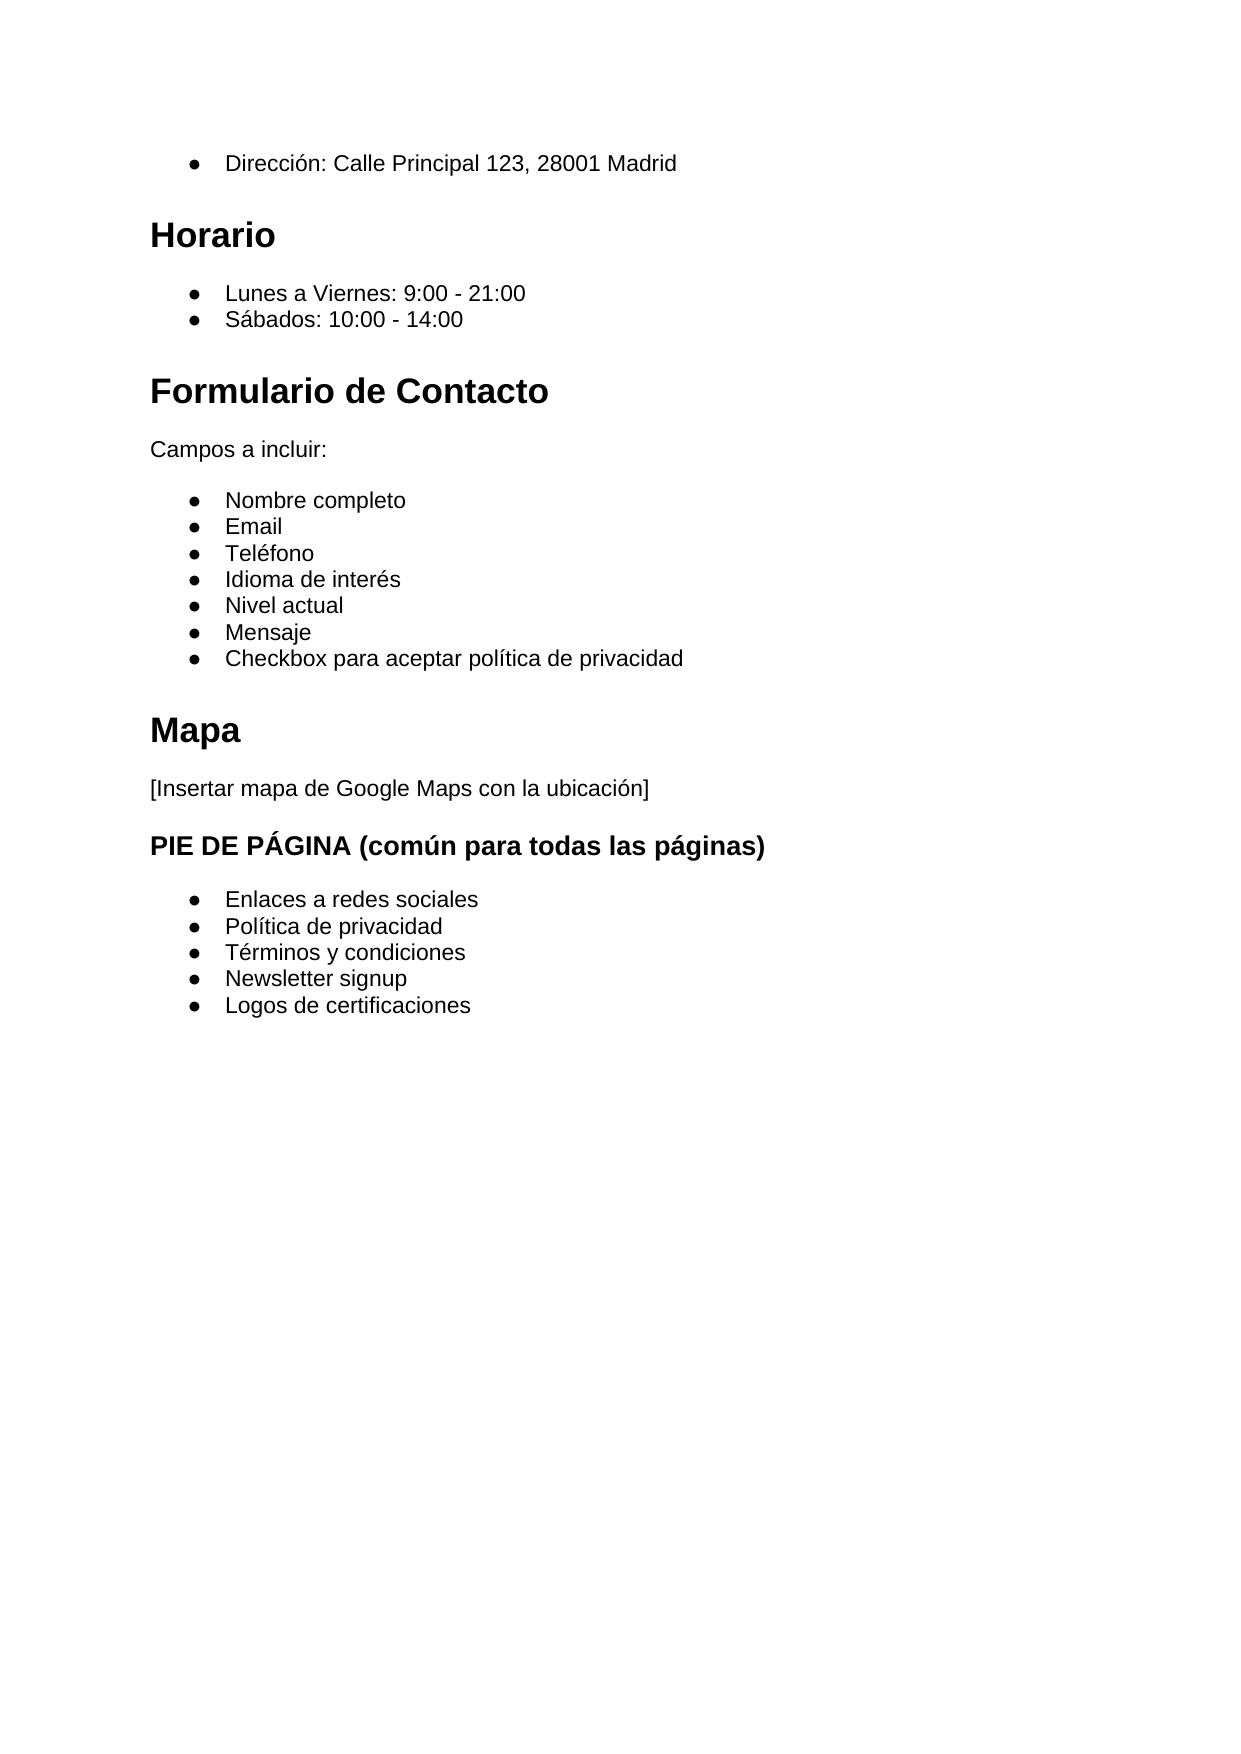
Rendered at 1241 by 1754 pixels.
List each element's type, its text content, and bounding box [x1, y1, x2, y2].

list Idioma de interés [187, 566, 1090, 592]
subtitle PIE DE PÁGINA (común para todas las páginas) [150, 830, 1090, 861]
list Dirección: Calle Principal 123, 28001 Madrid [187, 150, 1090, 176]
list Checkbox para aceptar política de privacidad [187, 645, 1090, 671]
list Newsletter signup [187, 965, 1090, 992]
list Sábados: 10:00 - 14:00 [187, 306, 1090, 332]
list Lunes a Viernes: 9:00 - 21:00 [187, 279, 1090, 306]
list Términos y condiciones [187, 939, 1090, 965]
list Mensaje [187, 619, 1090, 645]
subtitle Formulario de Contacto [150, 370, 1090, 411]
list Política de privacidad [187, 913, 1090, 939]
list Email [187, 513, 1090, 539]
subtitle Horario [150, 214, 1090, 254]
list Nombre completo [187, 487, 1090, 513]
list Nivel actual [187, 592, 1090, 619]
text [Insertar mapa de Google Maps con la ubicación] [150, 774, 1090, 801]
list Teléfono [187, 539, 1090, 566]
list Enlaces a redes sociales [187, 886, 1090, 913]
text Campos a incluir: [150, 436, 1090, 462]
subtitle Mapa [150, 709, 1090, 749]
list Logos de certificaciones [187, 992, 1090, 1018]
